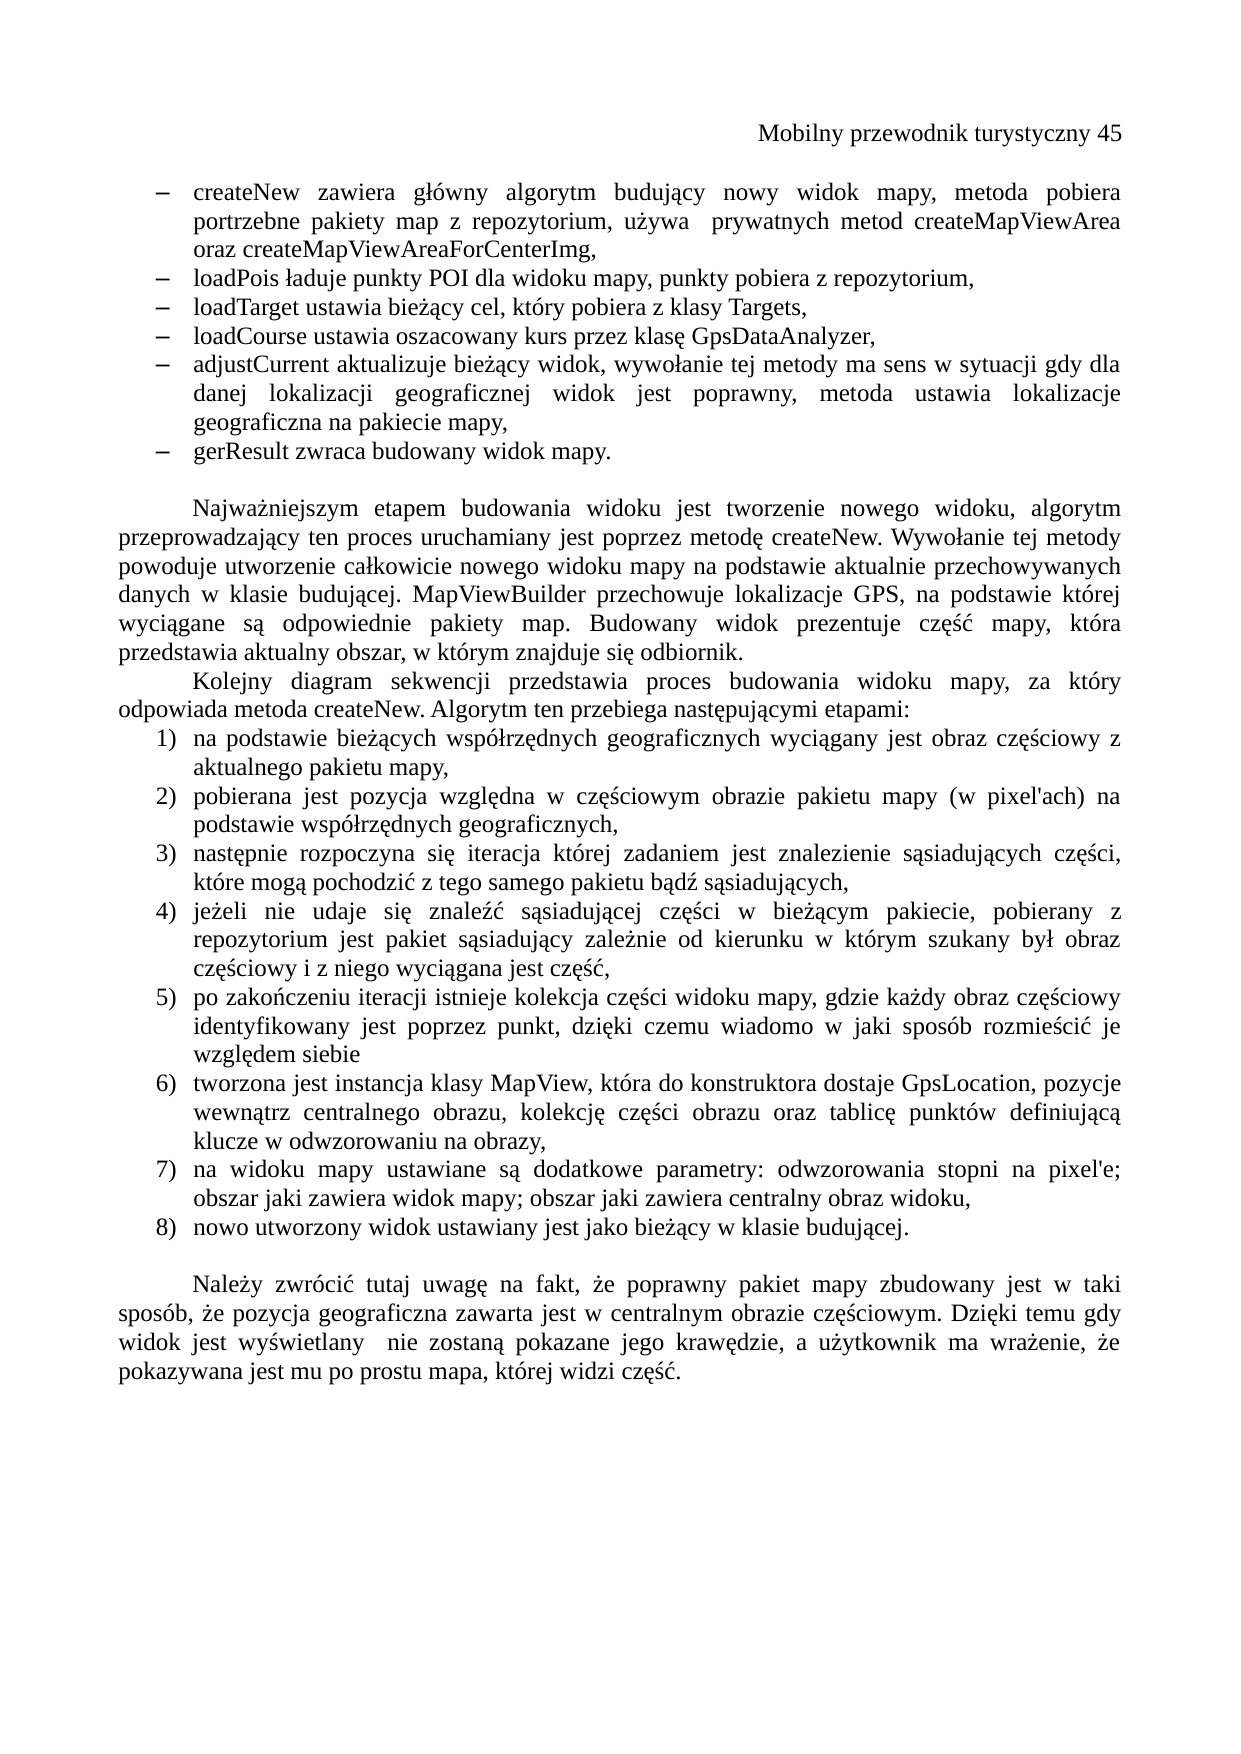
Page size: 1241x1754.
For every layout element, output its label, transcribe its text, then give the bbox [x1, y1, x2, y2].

list loadCourse ustawia oszacowany kurs przez klasę GpsDataAnalyzer, [156, 321, 1122, 349]
list adjustCurrent aktualizuje bieżący widok, wywołanie tej metody ma sens w sytuacji gdy dla danej lokalizacji geograficznej widok jest poprawny, metoda ustawia lokalizacje geograficzna na pakiecie mapy, [156, 349, 1122, 436]
list jeżeli nie udaje się znaleźć sąsiadującej części w bieżącym pakiecie, pobierany z repozytorium jest pakiet sąsiadujący zależnie od kierunku w którym szukany był obraz częściowy i z niego wyciągana jest część, [156, 896, 1122, 982]
text Kolejny diagram sekwencji przedstawia proces budowania widoku mapy, za który odpowiada metoda createNew. Algorytm ten przebiega następującymi etapami: [118, 666, 1122, 723]
list createNew zawiera główny algorytm budujący nowy widok mapy, metoda pobiera portrzebne pakiety map z repozytorium, używa prywatnych metod createMapViewArea oraz createMapViewAreaForCenterImg, [156, 177, 1122, 263]
list nowo utworzony widok ustawiany jest jako bieżący w klasie budującej. [156, 1212, 1122, 1241]
list na podstawie bieżących współrzędnych geograficznych wyciągany jest obraz częściowy z aktualnego pakietu mapy, [156, 723, 1122, 781]
list tworzona jest instancja klasy MapView, która do konstruktora dostaje GpsLocation, pozycje wewnątrz centralnego obrazu, kolekcję części obrazu oraz tablicę punktów definiującą klucze w odwzorowaniu na obrazy, [156, 1068, 1122, 1154]
list pobierana jest pozycja względna w częściowym obrazie pakietu mapy (w pixel'ach) na podstawie współrzędnych geograficznych, [156, 781, 1122, 838]
list na widoku mapy ustawiane są dodatkowe parametry: odwzorowania stopni na pixel'e; obszar jaki zawiera widok mapy; obszar jaki zawiera centralny obraz widoku, [156, 1154, 1122, 1212]
text Najważniejszym etapem budowania widoku jest tworzenie nowego widoku, algorytm przeprowadzający ten proces uruchamiany jest poprzez metodę createNew. Wywołanie tej metody powoduje utworzenie całkowicie nowego widoku mapy na podstawie aktualnie przechowywanych danych w klasie budującej. MapViewBuilder przechowuje lokalizacje GPS, na podstawie której wyciągane są odpowiednie pakiety map. Budowany widok prezentuje część mapy, która przedstawia aktualny obszar, w którym znajduje się odbiornik. [118, 493, 1122, 666]
list loadPois ładuje punkty POI dla widoku mapy, punkty pobiera z repozytorium, [156, 263, 1122, 292]
list następnie rozpoczyna się iteracja której zadaniem jest znalezienie sąsiadujących części, które mogą pochodzić z tego samego pakietu bądź sąsiadujących, [156, 838, 1122, 896]
text Należy zwrócić tutaj uwagę na fakt, że poprawny pakiet mapy zbudowany jest w taki sposób, że pozycja geograficzna zawarta jest w centralnym obrazie częściowym. Dzięki temu gdy widok jest wyświetlany nie zostaną pokazane jego krawędzie, a użytkownik ma wrażenie, że pokazywana jest mu po prostu mapa, której widzi część. [118, 1269, 1122, 1384]
list gerResult zwraca budowany widok mapy. [156, 436, 1122, 464]
list po zakończeniu iteracji istnieje kolekcja części widoku mapy, gdzie każdy obraz częściowy identyfikowany jest poprzez punkt, dzięki czemu wiadomo w jaki sposób rozmieścić je względem siebie [156, 982, 1122, 1068]
list loadTarget ustawia bieżący cel, który pobiera z klasy Targets, [156, 292, 1122, 321]
